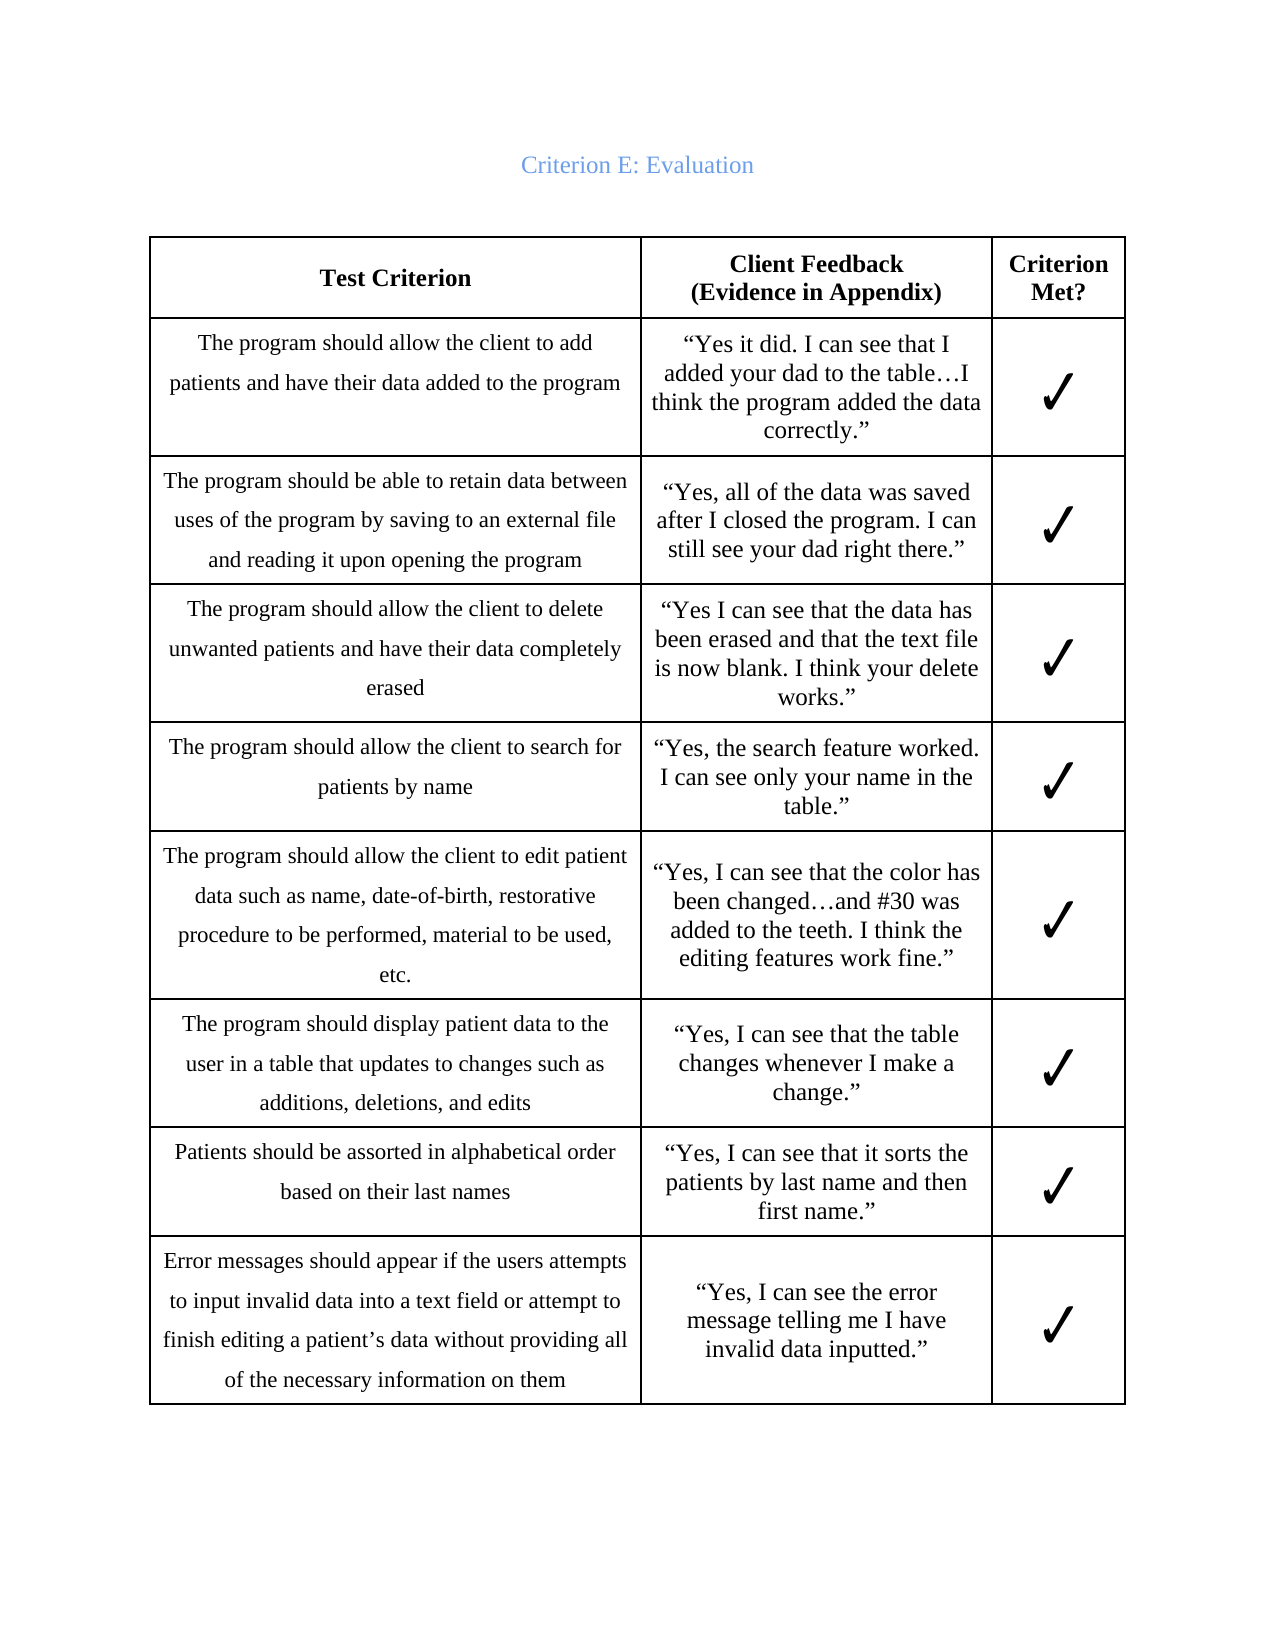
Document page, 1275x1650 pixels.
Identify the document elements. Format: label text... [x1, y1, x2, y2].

table_cell “Yes, the search feature worked. I can see only your name in the table.” [642, 723, 991, 830]
table_cell “Yes, I can see that the table changes whenever I make a change.” [642, 1000, 991, 1126]
table_cell ✔ [993, 1128, 1124, 1235]
table_cell The program should allow the client to edit patient data such as name, date-of-birth, restorative procedure to be performed, material to be used, etc. [151, 832, 640, 998]
table_cell Error messages should appear if the users attempts to input invalid data into a text field or attempt to finish editing a patient’s data without providing all of the necessary information on them [151, 1237, 640, 1403]
table_cell ✔ [993, 319, 1124, 454]
table_cell ✔ [993, 723, 1124, 830]
table_cell “Yes, all of the data was saved after I closed the program. I can still see your dad right there.” [642, 457, 991, 583]
table_cell “Yes, I can see that the color has been changed…and #30 was added to the teeth. I think the editing features work fine.” [642, 832, 991, 998]
table_cell “Yes, I can see that it sorts the patients by last name and then first name.” [642, 1128, 991, 1235]
table_cell Patients should be assorted in alphabetical order based on their last names [151, 1128, 640, 1235]
table_header Test Criterion [151, 238, 640, 317]
table_cell The program should allow the client to add patients and have their data added to the program [151, 319, 640, 454]
table_header Criterion Met? [993, 238, 1124, 317]
table_cell The program should allow the client to search for patients by name [151, 723, 640, 830]
table_cell “Yes I can see that the data has been erased and that the text file is now blank. I think your delete works.” [642, 585, 991, 721]
table_cell ✔ [993, 1000, 1124, 1126]
table_cell ✔ [993, 1237, 1124, 1403]
table_header Client Feedback (Evidence in Appendix) [642, 238, 991, 317]
table_cell “Yes it did. I can see that I added your dad to the table…I think the program added the data correctly.” [642, 319, 991, 454]
table_cell ✔ [993, 457, 1124, 583]
table_cell The program should display patient data to the user in a table that updates to changes such as additions, deletions, and edits [151, 1000, 640, 1126]
table_cell ✔ [993, 832, 1124, 998]
table_cell The program should be able to retain data between uses of the program by saving to an external file and reading it upon opening the program [151, 457, 640, 583]
text Criterion E: Evaluation [150, 150, 1125, 179]
table_cell ✔ [993, 585, 1124, 721]
table_cell “Yes, I can see the error message telling me I have invalid data inputted.” [642, 1237, 991, 1403]
table_cell The program should allow the client to delete unwanted patients and have their data completely erased [151, 585, 640, 721]
